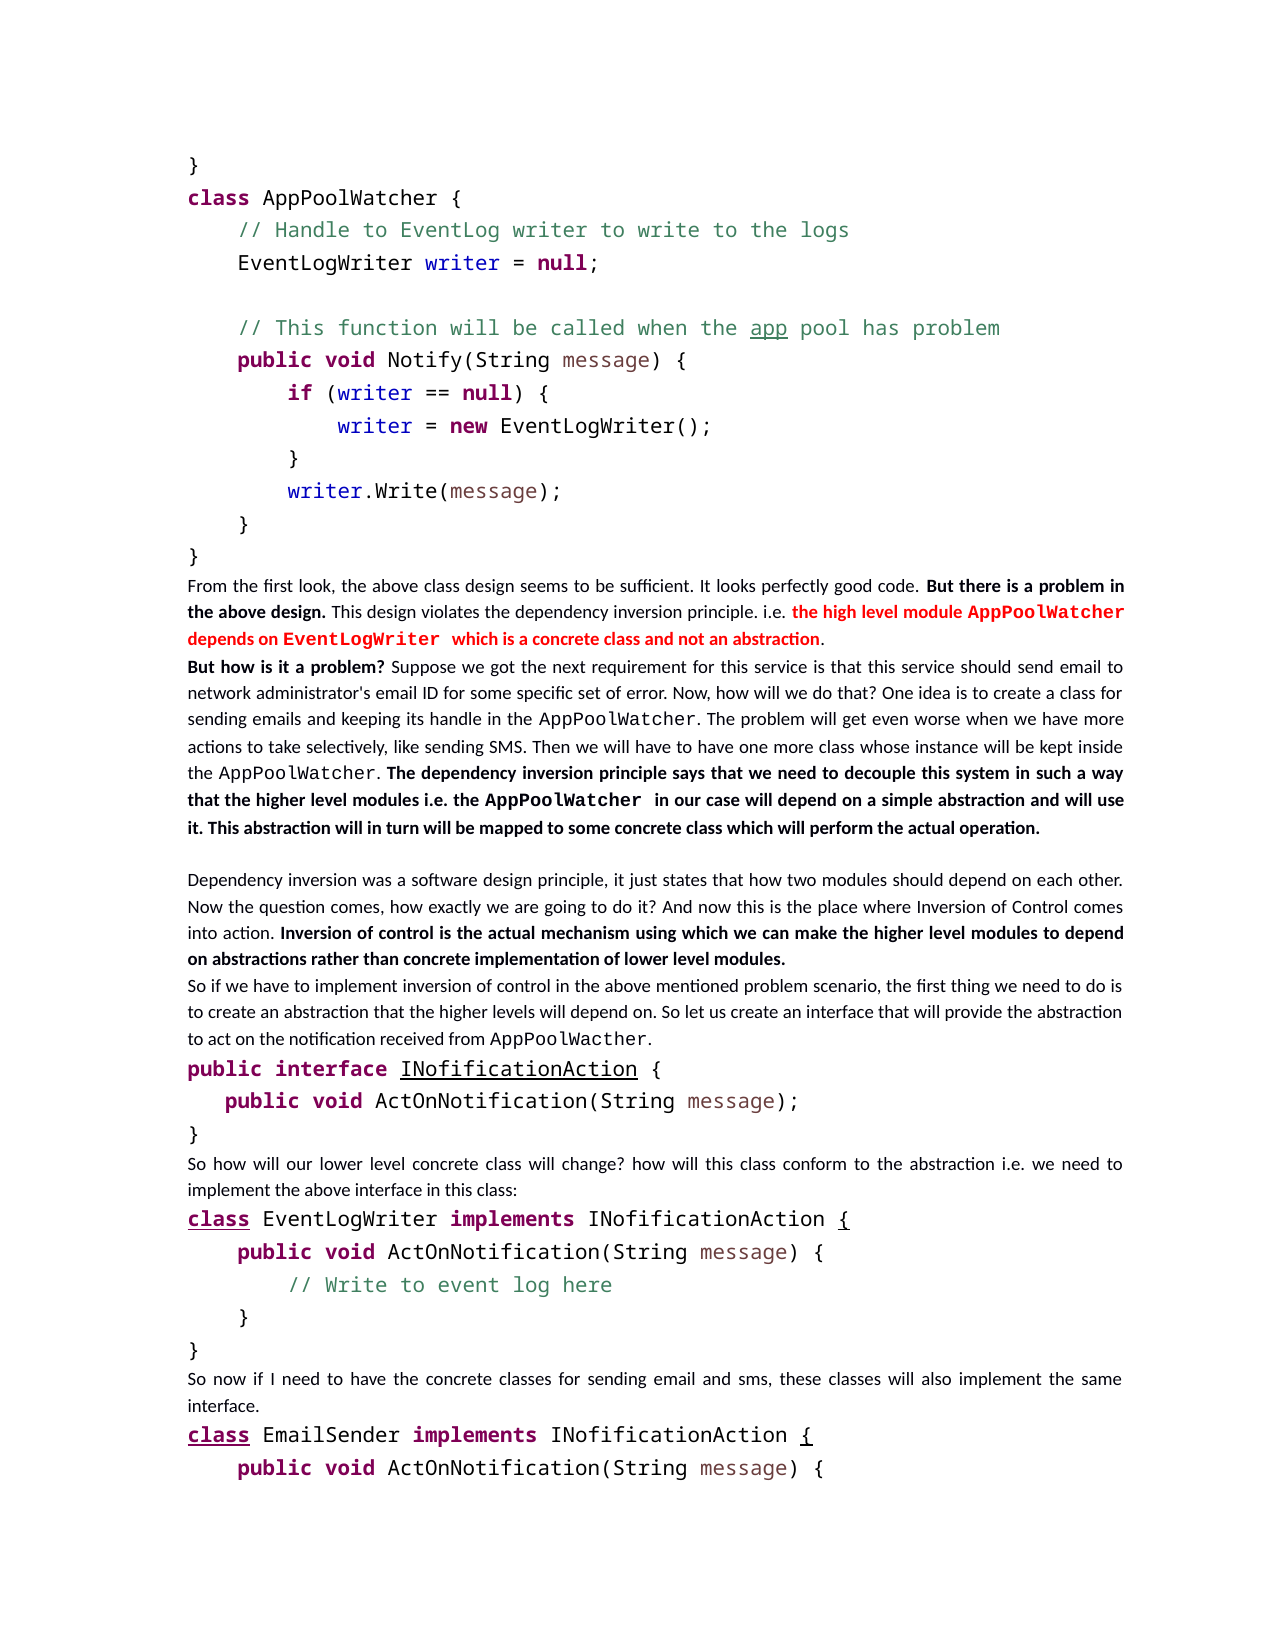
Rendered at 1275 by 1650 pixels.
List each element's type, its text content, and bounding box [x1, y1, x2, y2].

list But how is it a problem? Suppose we got the next requirement for this service is that this service should send email to network administrator's email ID for some specific set of error. Now, how will we do that? One idea is to create a class for sending emails and keeping its handle in the AppPoolWatcher. The problem will get even worse when we have more actions to take selectively, like sending SMS. Then we will have to have one more class whose instance will be kept inside the AppPoolWatcher. The dependency inversion principle says that we need to decouple this system in such a way that the higher level modules i.e. the AppPoolWatcher in our case will depend on a simple abstraction and will use it. This abstraction will in turn will be mapped to some concrete class which will perform the actual operation. [150, 655, 1125, 839]
list class EmailSender implements INofificationAction { [150, 1420, 1125, 1449]
list From the first look, the above class design seems to be sufficient. It looks perfectly good code. But there is a problem in the above design. This design violates the dependency inversion principle. i.e. the high level module AppPoolWatcher depends on EventLogWriter which is a concrete class and not an abstraction. [150, 574, 1125, 651]
list public void Notify(String message) { [150, 346, 1125, 374]
list public interface INofificationAction { [150, 1054, 1125, 1082]
list writer = new EventLogWriter(); [150, 411, 1125, 439]
list // Handle to EventLog writer to write to the logs [150, 215, 1125, 244]
list public void ActOnNotification(String message) { [150, 1237, 1125, 1266]
list So how will our lower level concrete class will change? how will this class conform to the abstraction i.e. we need to implement the above interface in this class: [150, 1152, 1125, 1201]
list So now if I need to have the concrete classes for sending email and sms, these classes will also implement the same interface. [150, 1368, 1125, 1417]
list EventLogWriter writer = null; [150, 248, 1125, 276]
list } [150, 509, 1125, 537]
list } [150, 1302, 1125, 1331]
list } [150, 1335, 1125, 1363]
list } [150, 541, 1125, 570]
list writer.Write(message); [150, 476, 1125, 504]
list } [150, 443, 1125, 472]
list } [150, 1119, 1125, 1148]
list if (writer == null) { [150, 378, 1125, 407]
list class EventLogWriter implements INofificationAction { [150, 1204, 1125, 1233]
list public void ActOnNotification(String message); [150, 1087, 1125, 1115]
list So if we have to implement inversion of control in the above mentioned problem scenario, the first thing we need to do is to create an abstraction that the higher levels will depend on. So let us create an interface that will provide the abstraction to act on the notification received from AppPoolWacther. [150, 974, 1125, 1051]
list class AppPoolWatcher { [150, 183, 1125, 211]
list } [150, 150, 1125, 178]
list public void ActOnNotification(String message) { [150, 1453, 1125, 1481]
list // This function will be called when the app pool has problem [150, 313, 1125, 341]
list // Write to event log here [150, 1270, 1125, 1298]
list Dependency inversion was a software design principle, it just states that how two modules should depend on each other. Now the question comes, how exactly we are going to do it? And now this is the place where Inversion of Control comes into action. Inversion of control is the actual mechanism using which we can make the higher level modules to depend on abstractions rather than concrete implementation of lower level modules. [150, 868, 1125, 971]
